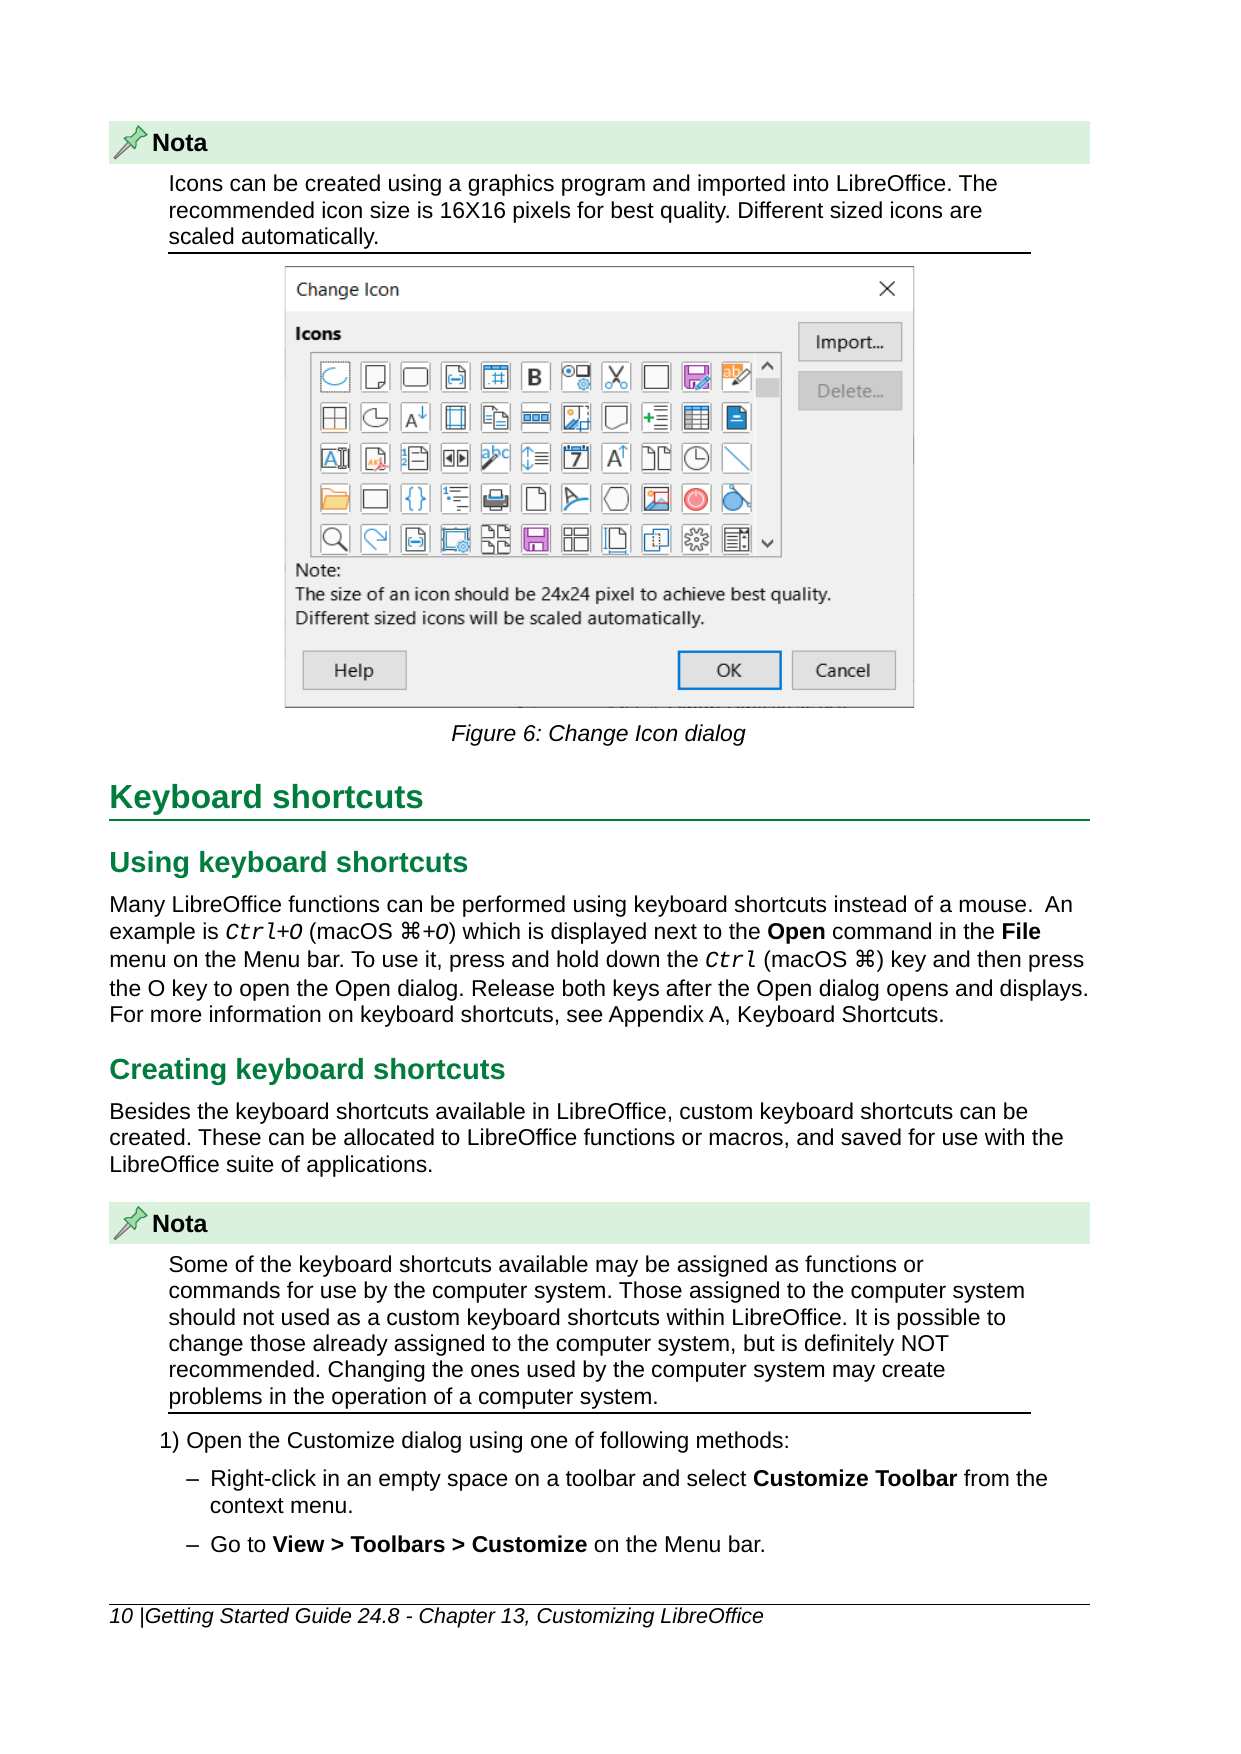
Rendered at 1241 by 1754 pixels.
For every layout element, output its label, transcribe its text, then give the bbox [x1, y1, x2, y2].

subtitle Keyboard shortcuts [109, 777, 1090, 819]
text Besides the keyboard shortcuts available in LibreOffice, custom keyboard shortcuts can be created. These can be allocated to LibreOffice functions or macros, and saved for use with the LibreOffice suite of applications. [109, 1098, 1090, 1177]
text Figure 6: Change Icon dialog [285, 720, 914, 746]
list Open the Customize dialog using one of following methods: [186, 1427, 1090, 1453]
subtitle Creating keyboard shortcuts [109, 1052, 1090, 1086]
list Right-click in an empty space on a toolbar and select Customize Toolbar from the context menu. [186, 1465, 1090, 1518]
subtitle Using keyboard shortcuts [109, 846, 1090, 879]
text Icons can be created using a graphics program and imported into LibreOffice. The recommended icon size is 16X16 pixels for best quality. Different sized icons are scaled automatically. [168, 170, 1031, 252]
list Go to View > Toolbars > Customize on the Menu bar. [186, 1531, 1090, 1557]
subtitle Nota [151, 1202, 1090, 1244]
text Some of the keyboard shortcuts available may be assigned as functions or commands for use by the computer system. Those assigned to the computer system should not used as a custom keyboard shortcuts within LibreOffice. It is possible to change those already assigned to the computer system, but is definitely NOT recommended. Changing the ones used by the computer system may create problems in the operation of a computer system. [168, 1251, 1031, 1412]
picture [284, 266, 915, 708]
text Many LibreOffice functions can be performed using keyboard shortcuts instead of a mouse. An example is Ctrl+O (macOS ⌘+O) which is displayed next to the Open command in the File menu on the Menu bar. To use it, press and hold down the Ctrl (macOS ⌘) key and then press the O key to open the Open dialog. Release both keys after the Open dialog opens and displays. For more information on keyboard shortcuts, see Appendix A, Keyboard Shortcuts. [109, 891, 1090, 1027]
subtitle Nota [109, 121, 1090, 164]
